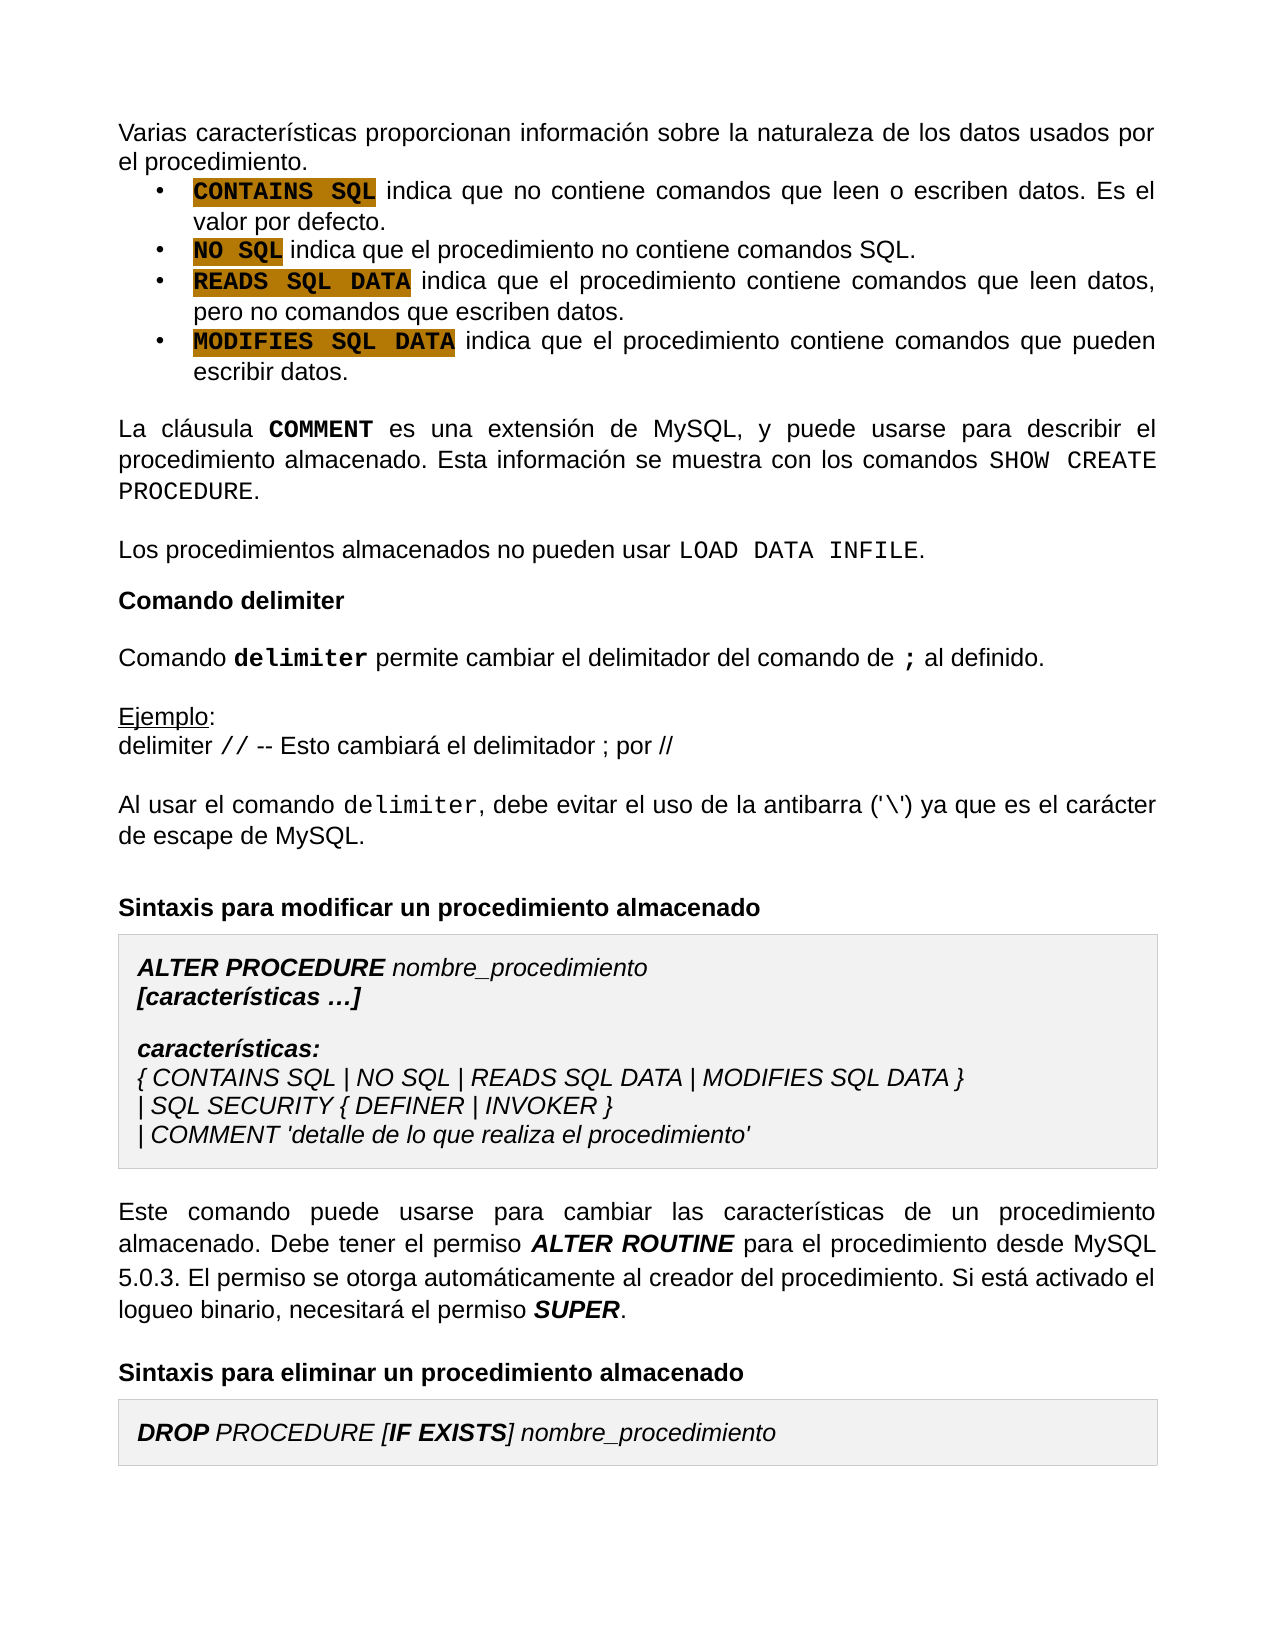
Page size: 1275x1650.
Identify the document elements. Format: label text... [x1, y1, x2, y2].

list READS SQL DATA indica que el procedimiento contiene comandos que leen datos, pero no comandos que escriben datos. [156, 266, 1157, 326]
text Al usar el comando delimiter, debe evitar el uso de la antibarra ('\') ya que es el carácter de escape de MySQL. [118, 790, 1157, 850]
list NO SQL indica que el procedimiento no contiene comandos SQL. [156, 235, 1157, 266]
text Comando delimiter permite cambiar el delimitador del comando de ; al definido. [118, 643, 1157, 674]
text características: [119, 1015, 1157, 1044]
text { CONTAINS SQL | NO SQL | READS SQL DATA | MODIFIES SQL DATA } [119, 1044, 1157, 1072]
text La cláusula COMMENT es una extensión de MySQL, y puede usarse para describir el procedimiento almacenado. Esta información se muestra con los comandos SHOW CREATE PROCEDURE. [118, 414, 1157, 507]
list MODIFIES SQL DATA indica que el procedimiento contiene comandos que pueden escribir datos. [156, 326, 1157, 386]
text delimiter // -- Esto cambiará el delimitador ; por // [118, 731, 1157, 762]
text | COMMENT 'detalle de lo que realiza el procedimiento' [119, 1101, 1157, 1168]
subtitle Sintaxis para modificar un procedimiento almacenado [118, 893, 1157, 921]
text Comando delimiter [118, 586, 1157, 614]
text ALTER PROCEDURE nombre_procedimiento [119, 935, 1157, 963]
list CONTAINS SQL indica que no contiene comandos que leen o escriben datos. Es el valor por defecto. [156, 176, 1157, 235]
text Ejemplo: [118, 702, 1157, 731]
text Este comando puede usarse para cambiar las características de un procedimiento almacenado. Debe tener el permiso ALTER ROUTINE para el procedimiento desde MySQL 5.0.3. El permiso se otorga automáticamente al creador del procedimiento. Si está activado el logueo binario, necesitará el permiso SUPER. [118, 1196, 1157, 1324]
text | SQL SECURITY { DEFINER | INVOKER } [119, 1072, 1157, 1101]
text Los procedimientos almacenados no pueden usar LOAD DATA INFILE. [118, 536, 1157, 566]
text [características …] [119, 963, 1157, 991]
subtitle Sintaxis para eliminar un procedimiento almacenado [118, 1358, 1157, 1386]
text Varias características proporcionan información sobre la naturaleza de los datos usados por el procedimiento. [118, 118, 1157, 176]
text DROP PROCEDURE [IF EXISTS] nombre_procedimiento [119, 1400, 1157, 1465]
